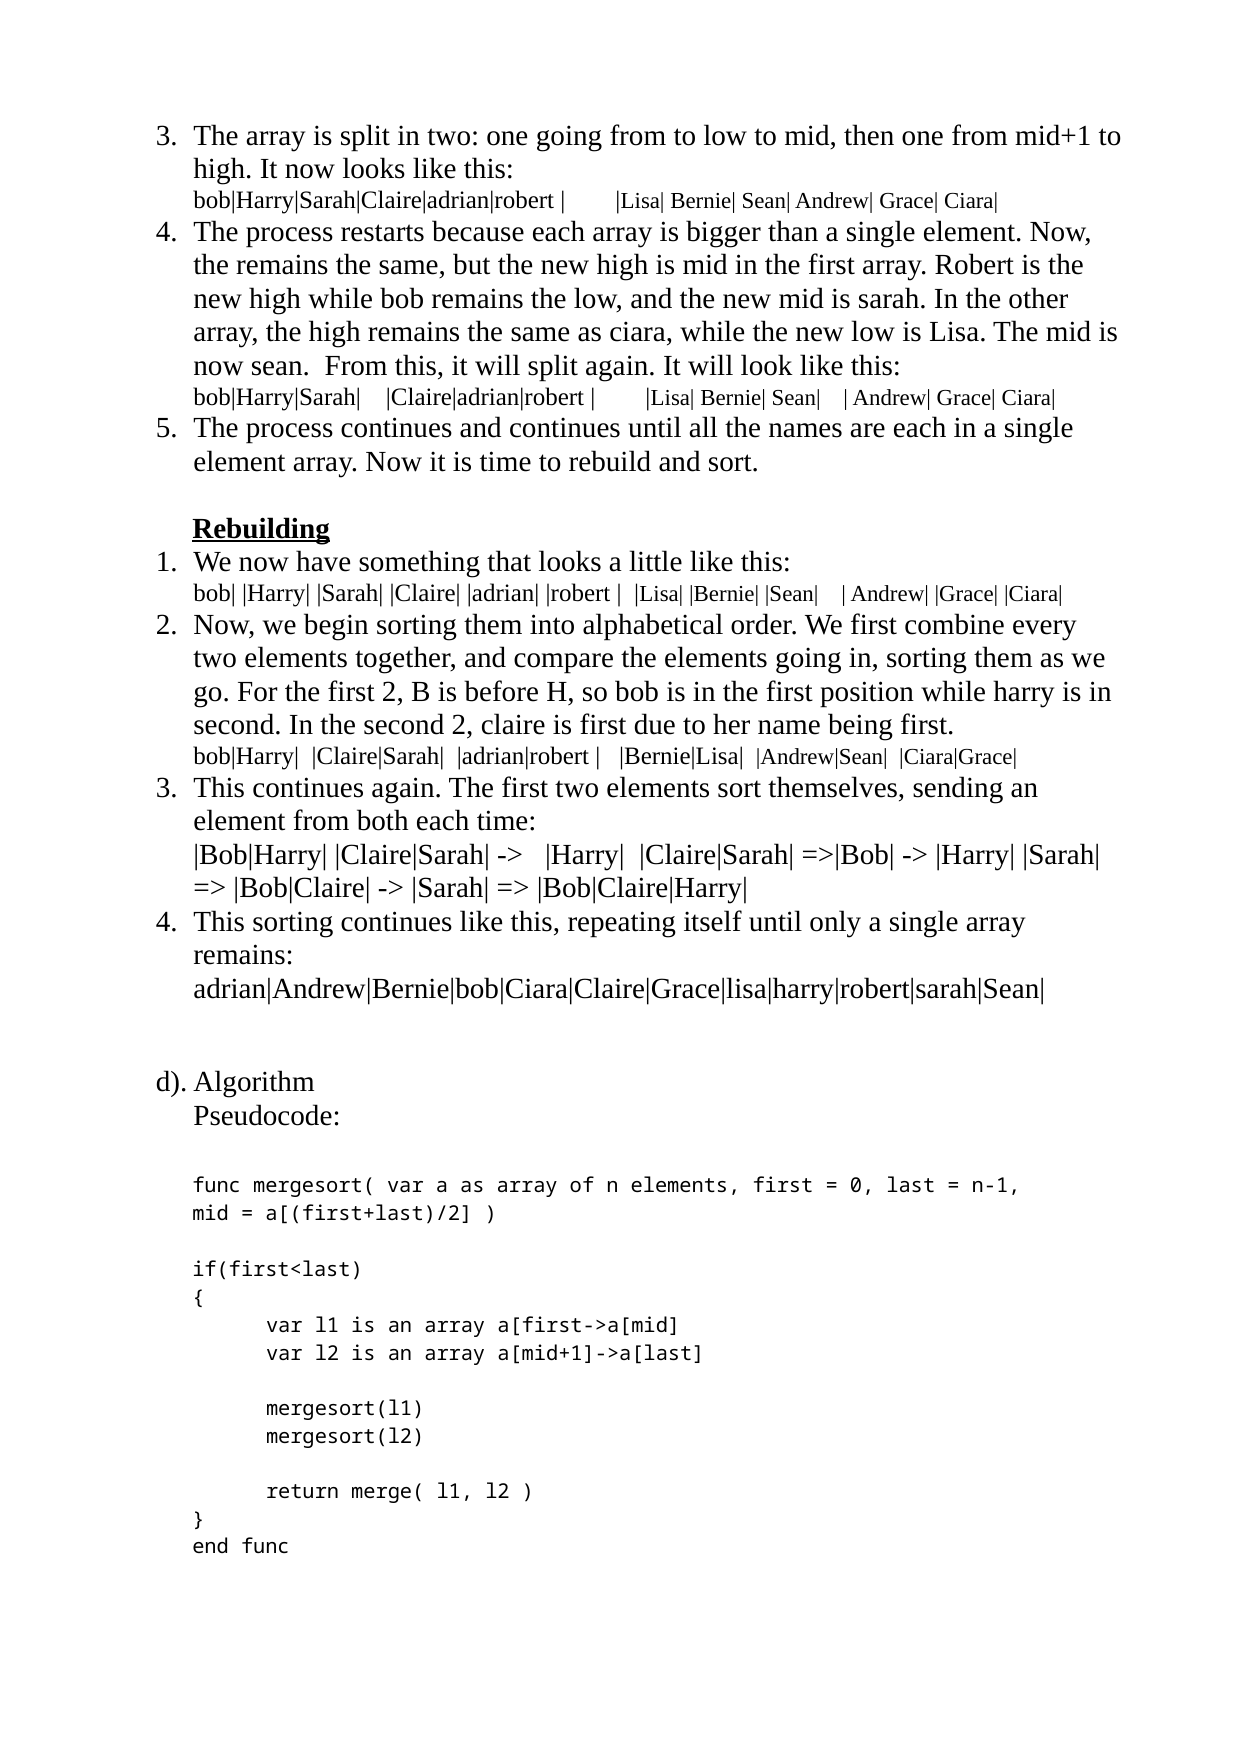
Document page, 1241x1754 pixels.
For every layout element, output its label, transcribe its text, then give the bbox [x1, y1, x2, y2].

text return merge( l1, l2 ) [118, 1477, 1122, 1504]
text } [118, 1504, 1122, 1532]
text if(first<last) [118, 1255, 1122, 1283]
text var l2 is an array a[mid+1]->a[last] [118, 1338, 1122, 1366]
list The array is split in two: one going from to low to mid, then one from mid+1 to high. It now looks like this: [156, 118, 1122, 185]
text mergesort(l2) [118, 1421, 1122, 1449]
text func mergesort( var a as array of n elements, first = 0, last = n-1, mid = a[(first+last)/2] ) [118, 1165, 1122, 1226]
text Rebuilding [118, 511, 1122, 544]
list We now have something that looks a little like this: [156, 544, 1122, 578]
text { [118, 1283, 1122, 1311]
text var l1 is an array a[first->a[mid] [118, 1311, 1122, 1338]
list bob| |Harry| |Sarah| |Claire| |adrian| |robert | |Lisa| |Bernie| |Sean| | Andrew| |Grace| |Ciara| [156, 578, 1122, 607]
list The process continues and continues until all the names are each in a single element array. Now it is time to rebuild and sort. [156, 410, 1122, 477]
list adrian|Andrew|Bernie|bob|Ciara|Claire|Grace|lisa|harry|robert|sarah|Sean| [156, 971, 1122, 1004]
list This continues again. The first two elements sort themselves, sending an element from both each time: [156, 770, 1122, 837]
list Algorithm [156, 1064, 1122, 1098]
list bob|Harry| |Claire|Sarah| |adrian|robert | |Bernie|Lisa| |Andrew|Sean| |Ciara|Grace| [156, 741, 1122, 770]
list Now, we begin sorting them into alphabetical order. We first combine every two elements together, and compare the elements going in, sorting them as we go. For the first 2, B is before H, so bob is in the first position while harry is in second. In the second 2, claire is first due to her name being first. [156, 607, 1122, 741]
text mergesort(l1) [118, 1394, 1122, 1421]
list The process restarts because each array is bigger than a single element. Now, the remains the same, but the new high is mid in the first array. Robert is the new high while bob remains the low, and the new mid is sarah. In the other array, the high remains the same as ciara, while the new low is Lisa. The mid is now sean. From this, it will split again. It will look like this: [156, 214, 1122, 382]
list |Bob|Harry| |Claire|Sarah| -> |Harry| |Claire|Sarah| =>|Bob| -> |Harry| |Sarah| => |Bob|Claire| -> |Sarah| => |Bob|Claire|Harry| [156, 837, 1122, 904]
text end func [118, 1532, 1122, 1560]
list This sorting continues like this, repeating itself until only a single array remains: [156, 904, 1122, 971]
list bob|Harry|Sarah|Claire|adrian|robert | |Lisa| Bernie| Sean| Andrew| Grace| Ciara| [156, 185, 1122, 214]
list Pseudocode: [156, 1098, 1122, 1132]
list bob|Harry|Sarah| |Claire|adrian|robert | |Lisa| Bernie| Sean| | Andrew| Grace| Ciara| [156, 382, 1122, 410]
